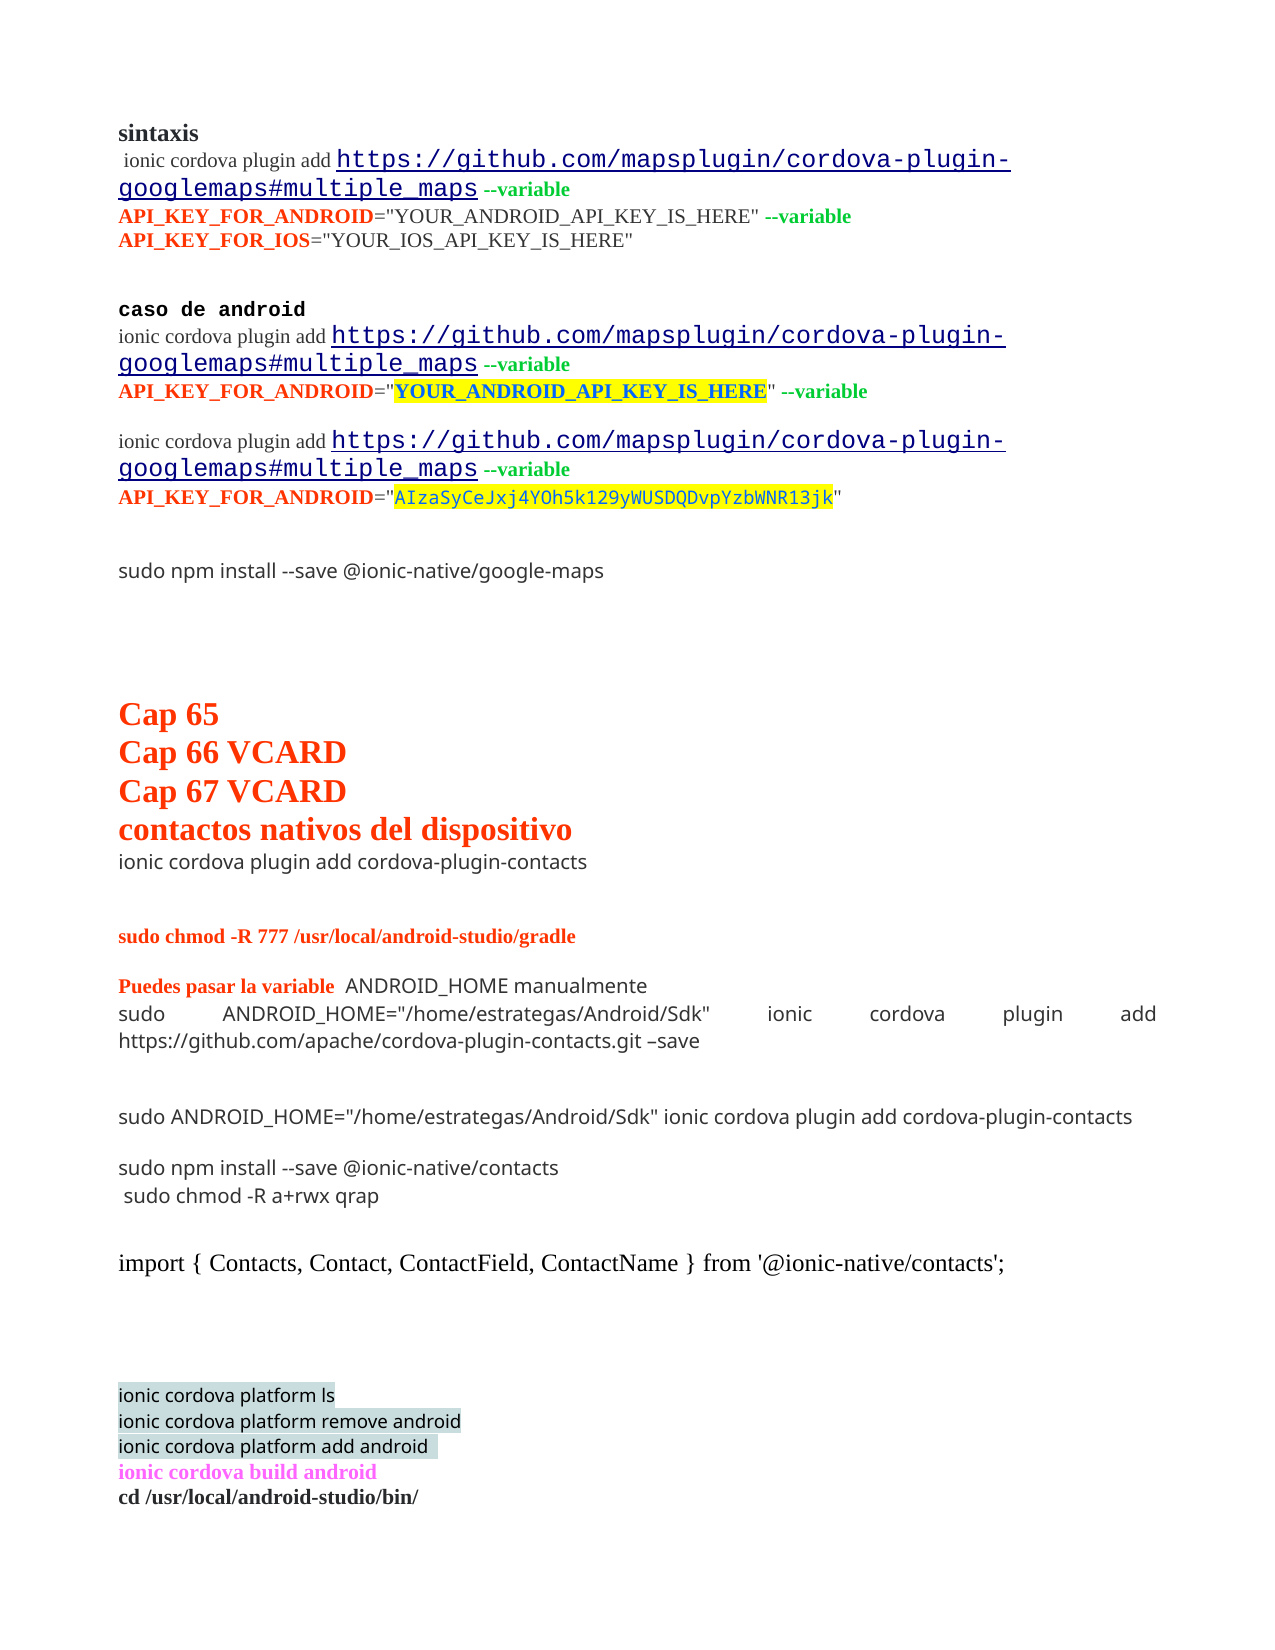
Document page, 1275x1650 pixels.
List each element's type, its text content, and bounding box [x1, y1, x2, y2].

text Cap 67 VCARD [118, 771, 1157, 809]
text sudo ANDROID_HOME="/home/estrategas/Android/Sdk" ionic cordova plugin add https://github.com/apache/cordova-plugin-contacts.git –save [118, 999, 1157, 1055]
text ionic cordova plugin add https://github.com/mapsplugin/cordova-plugin-googlemaps#multiple_maps --variable API_KEY_FOR_ANDROID="YOUR_ANDROID_API_KEY_IS_HERE" --variable [118, 323, 1157, 403]
text ionic cordova plugin add https://github.com/mapsplugin/cordova-plugin-googlemaps#multiple_maps --variable API_KEY_FOR_ANDROID="AIzaSyCeJxj4YOh5k129yWUSDQDvpYzbWNR13jk" [118, 427, 1157, 509]
text sudo chmod -R 777 /usr/local/android-studio/gradle [118, 924, 1157, 948]
text import { Contacts, Contact, ContactField, ContactName } from '@ionic-native/contacts'; [118, 1248, 1157, 1276]
text sudo ANDROID_HOME="/home/estrategas/Android/Sdk" ionic cordova plugin add cordova-plugin-contacts [118, 1103, 1157, 1130]
text ionic cordova plugin add https://github.com/mapsplugin/cordova-plugin-googlemaps#multiple_maps --variable API_KEY_FOR_ANDROID="YOUR_ANDROID_API_KEY_IS_HERE" --variable API_KEY_FOR_IOS="YOUR_IOS_API_KEY_IS_HERE" [118, 147, 1157, 252]
text Puedes pasar la variable ANDROID_HOME manualmente [118, 972, 1157, 999]
text sudo npm install --save @ionic-native/contacts [118, 1154, 1157, 1182]
text sintaxis [118, 118, 1157, 147]
text contactos nativos del dispositivo [118, 809, 1157, 848]
text ionic cordova platform remove android [118, 1408, 1157, 1433]
text ionic cordova build android [118, 1459, 1157, 1484]
text Cap 65 [118, 694, 1157, 733]
text caso de android [118, 299, 1157, 323]
text Cap 66 VCARD [118, 733, 1157, 771]
text ionic cordova platform ls [118, 1382, 1157, 1408]
text ionic cordova plugin add cordova-plugin-contacts [118, 848, 1157, 876]
text ionic cordova platform add android [118, 1433, 1157, 1459]
text sudo chmod -R a+rwx qrap [118, 1182, 1157, 1209]
text cd /usr/local/android-studio/bin/ [118, 1484, 1157, 1509]
text sudo npm install --save @ionic-native/google-maps [118, 557, 1157, 584]
